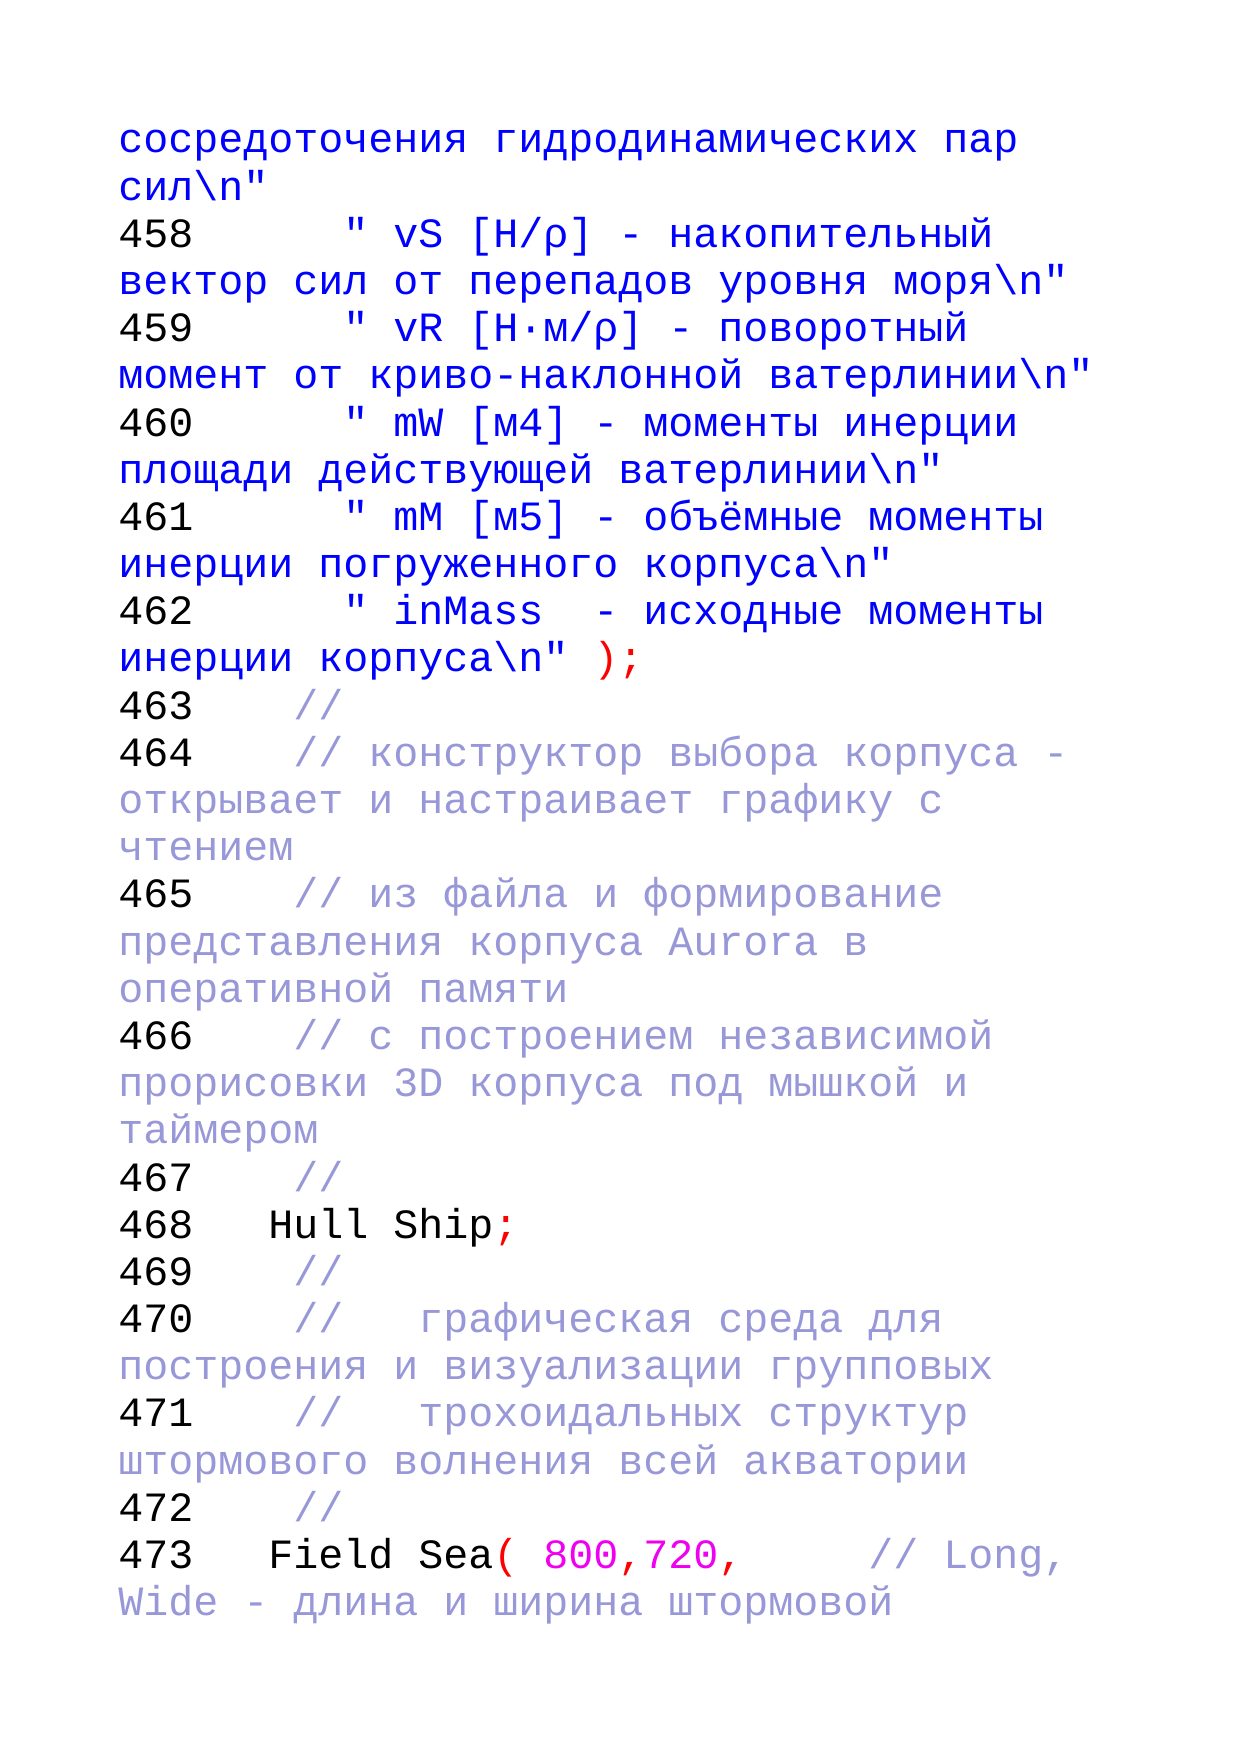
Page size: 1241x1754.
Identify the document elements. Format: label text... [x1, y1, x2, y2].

subtitle 469 // [118, 1251, 1122, 1298]
subtitle 463 // [118, 684, 1122, 732]
subtitle 460 " mW [м4] - моменты инерции площади действующей ватерлинии\n" [118, 401, 1122, 496]
subtitle сосредоточения гидродинамических пар сил\n" [118, 118, 1122, 212]
subtitle 465 // из файла и формирование представления корпуса Aurora в оперативной памяти [118, 873, 1122, 1015]
subtitle 471 // трохоидальных структур штормового волнения всей акватории [118, 1392, 1122, 1487]
subtitle 466 // с построением независимой прорисовки 3D корпуса под мышкой и таймером [118, 1015, 1122, 1156]
subtitle 462 " inMass - исходные моменты инерции корпуса\n" ); [118, 590, 1122, 684]
subtitle 472 // [118, 1487, 1122, 1534]
subtitle 458 " vS [H/ρ] - накопительный вектор сил от перепадов уровня моря\n" [118, 212, 1122, 307]
subtitle 459 " vR [H·м/ρ] - поворотный момент от криво-наклонной ватерлинии\n" [118, 307, 1122, 401]
subtitle 468 Hull Ship; [118, 1203, 1122, 1251]
subtitle 461 " mM [м5] - объёмные моменты инерции погруженного корпуса\n" [118, 496, 1122, 590]
subtitle 467 // [118, 1156, 1122, 1203]
subtitle 473 Field Sea( 800,720, // Long, Wide - длина и ширина штормовой [118, 1534, 1122, 1628]
subtitle 470 // графическая среда для построения и визуализации групповых [118, 1298, 1122, 1392]
subtitle 464 // конструктор выбора корпуса - открывает и настраивает графику с чтением [118, 732, 1122, 873]
